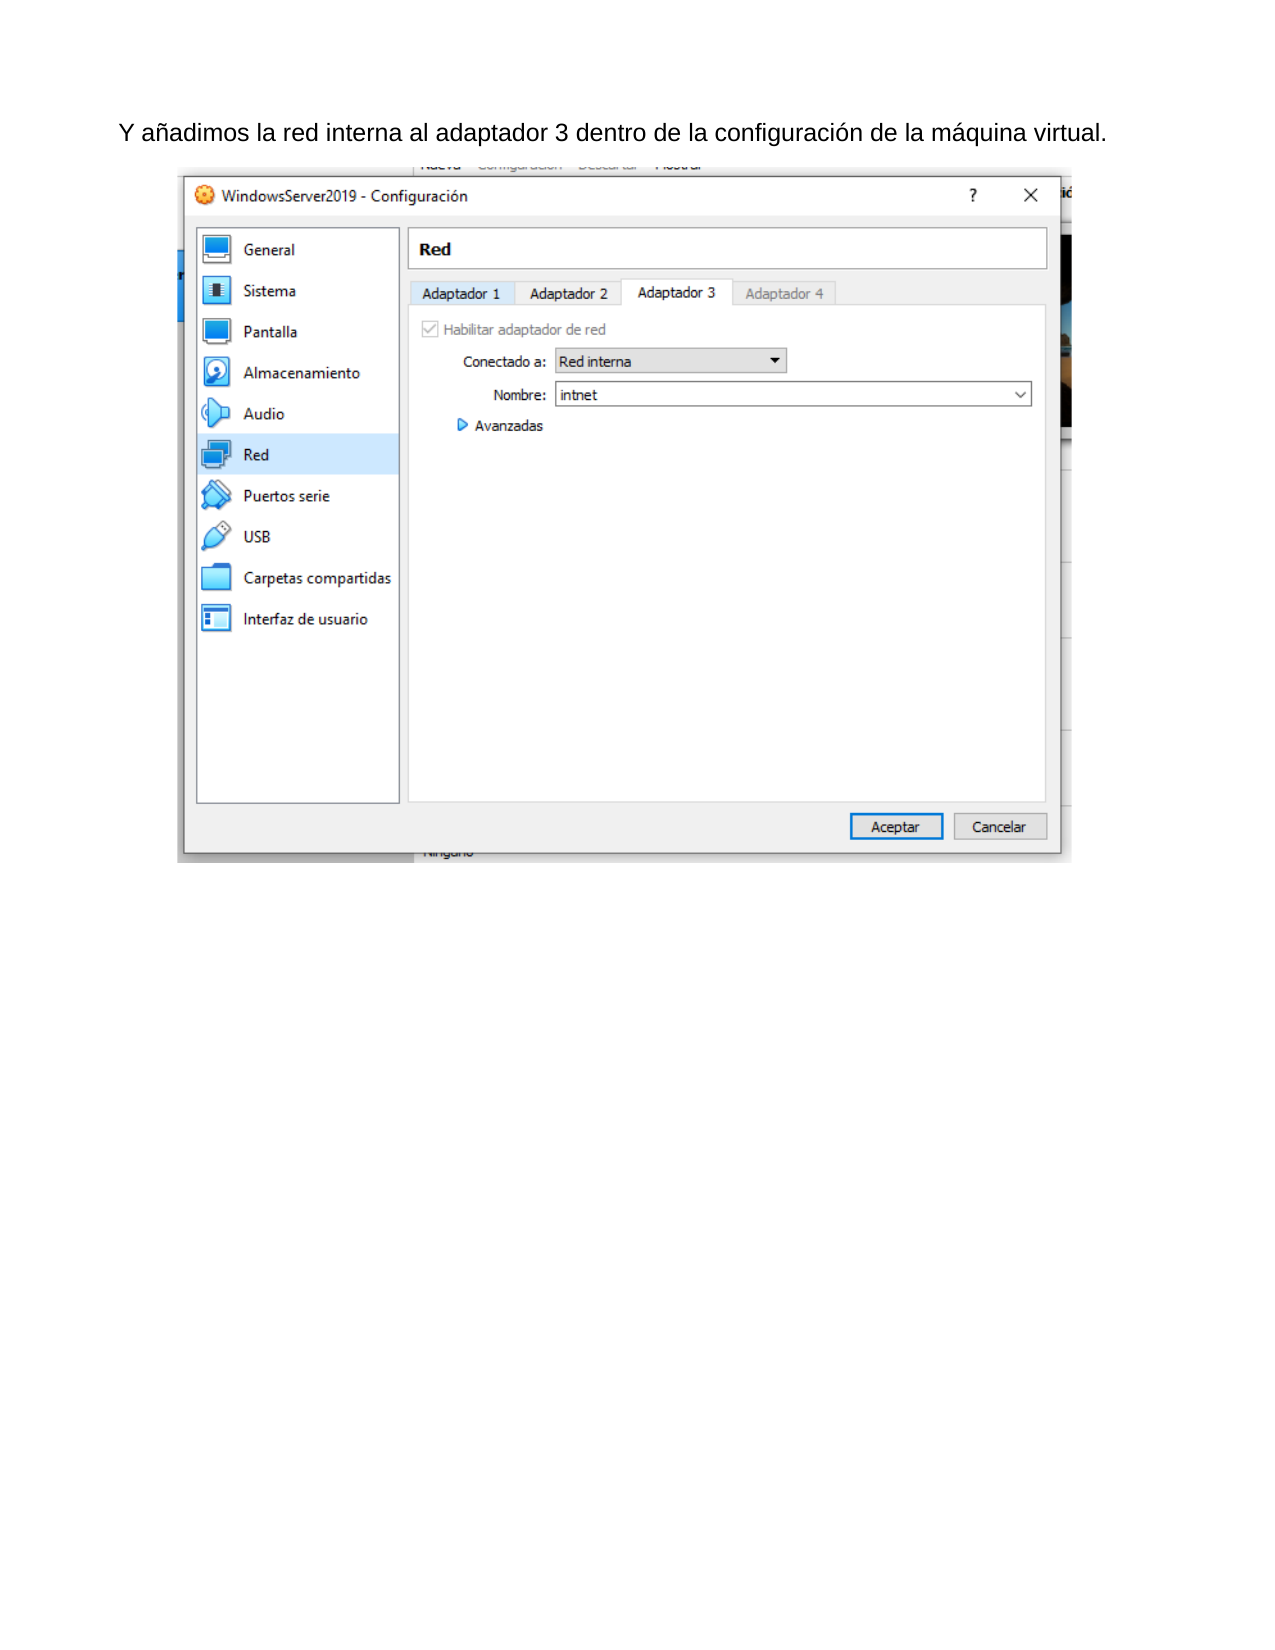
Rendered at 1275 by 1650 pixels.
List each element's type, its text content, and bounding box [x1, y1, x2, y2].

text Y añadimos la red interna al adaptador 3 dentro de la configuración de la máquina virtual. [118, 118, 1157, 147]
picture [177, 167, 1072, 863]
